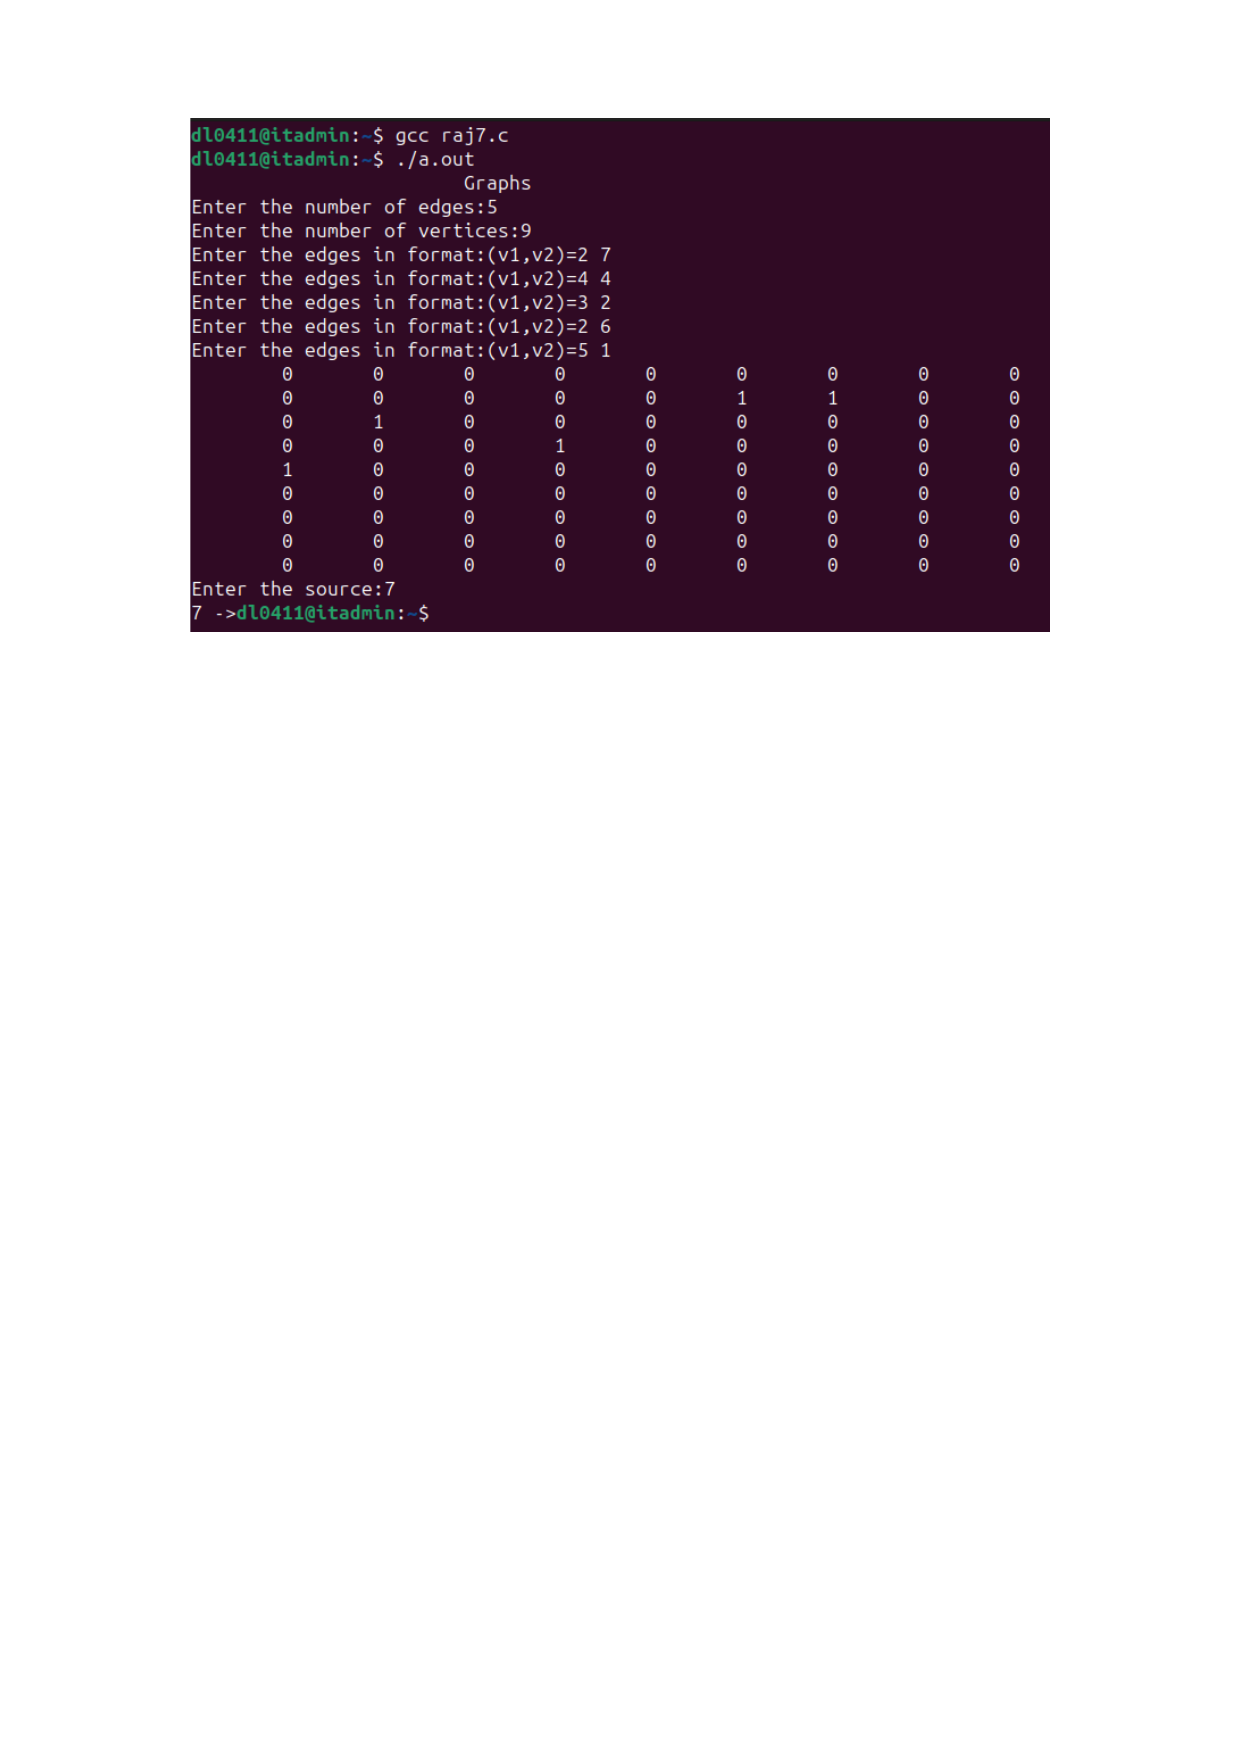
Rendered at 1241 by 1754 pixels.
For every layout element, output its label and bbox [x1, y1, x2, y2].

picture [190, 118, 1050, 632]
